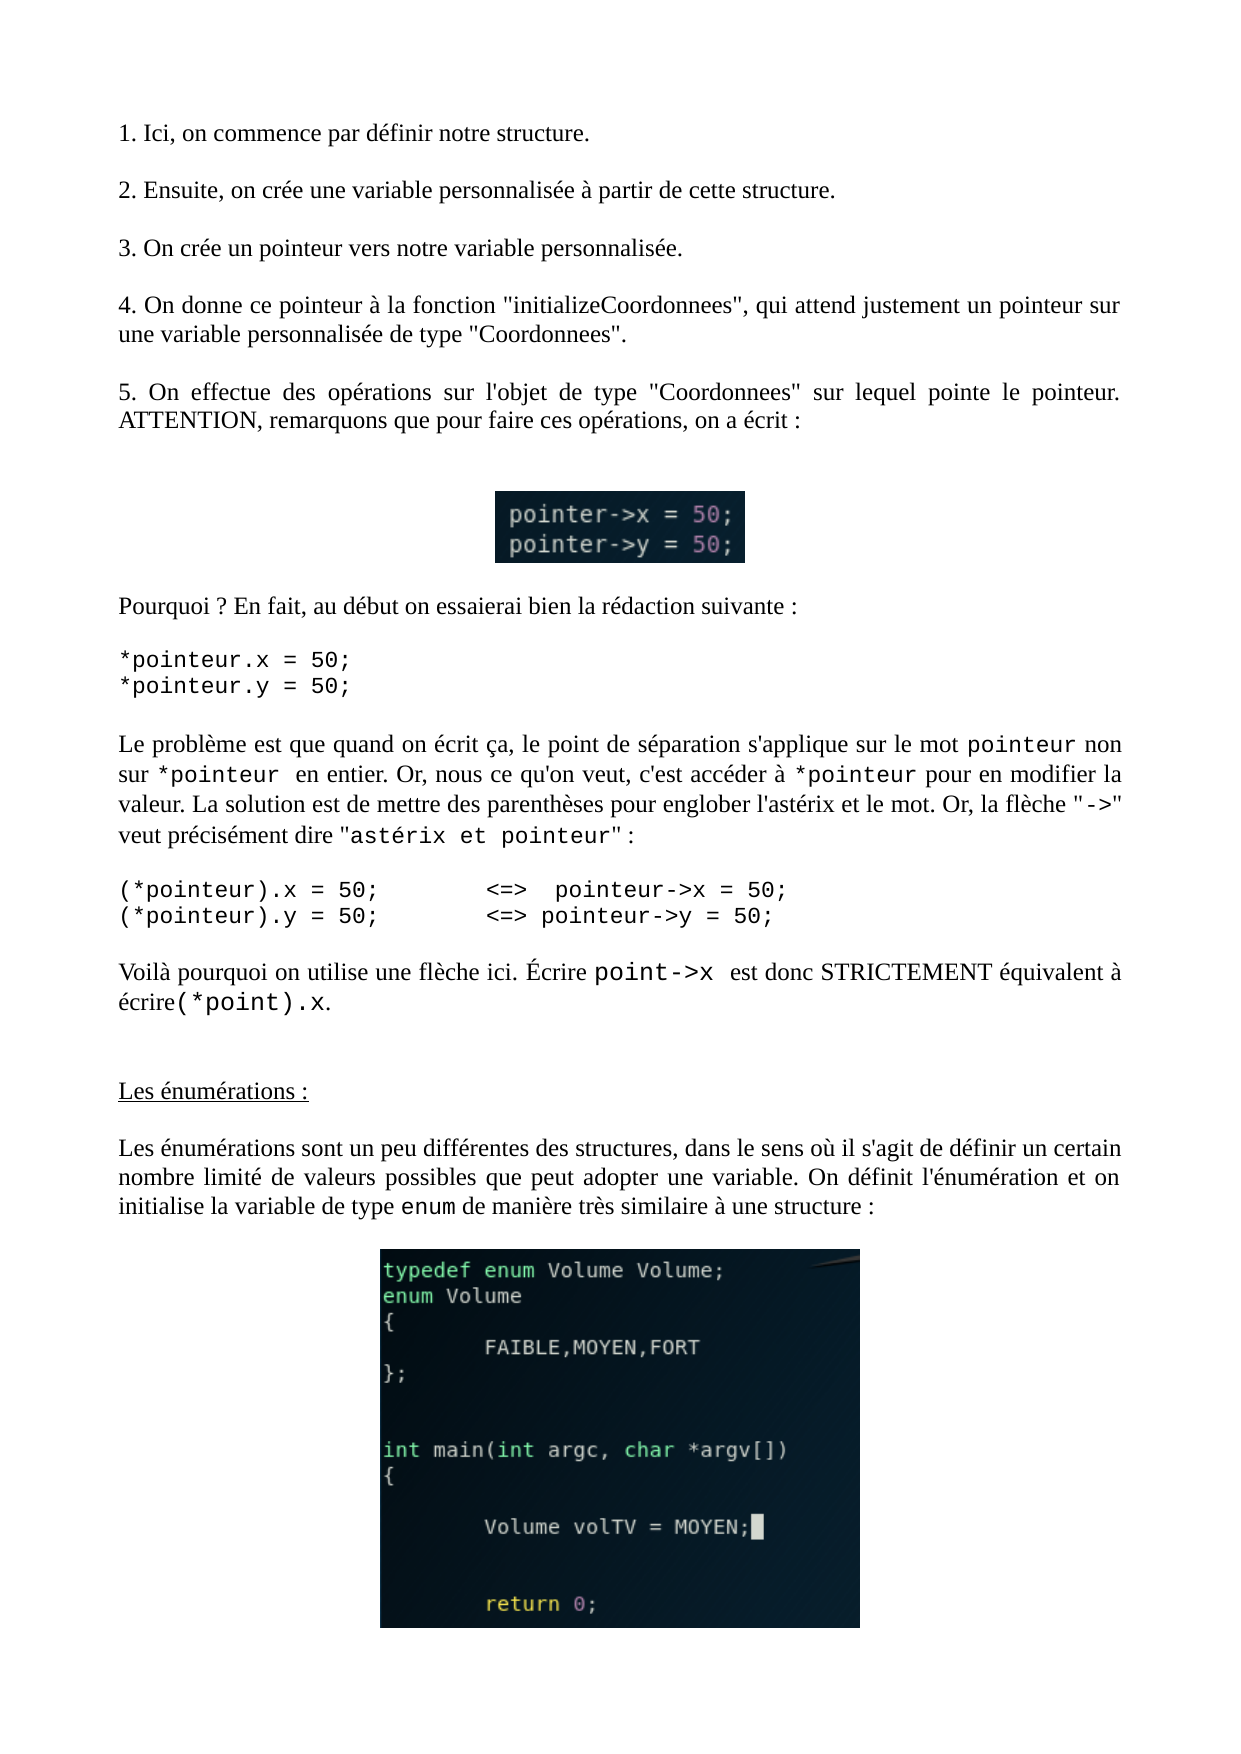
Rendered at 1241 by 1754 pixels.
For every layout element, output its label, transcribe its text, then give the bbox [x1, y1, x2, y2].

text Les énumérations sont un peu différentes des structures, dans le sens où il s'agit de définir un certain nombre limité de valeurs possibles que peut adopter une variable. On définit l'énumération et on initialise la variable de type enum de manière très similaire à une structure : [118, 1133, 1122, 1221]
text 2. Ensuite, on crée une variable personnalisée à partir de cette structure. [118, 176, 1122, 204]
text 1. Ici, on commence par définir notre structure. [118, 118, 1122, 147]
text (*pointeur).y = 50; <=> pointeur->y = 50; [118, 905, 1122, 931]
text Voilà pourquoi on utilise une flèche ici. Écrire point->x est donc STRICTEMENT équivalent à écrire(*point).x. [118, 957, 1122, 1018]
text 3. On crée un pointeur vers notre variable personnalisée. [118, 233, 1122, 262]
text 5. On effectue des opérations sur l'objet de type "Coordonnees" sur lequel pointe le pointeur. ATTENTION, remarquons que pour faire ces opérations, on a écrit : [118, 377, 1122, 434]
text Pourquoi ? En fait, au début on essaierai bien la rédaction suivante : [118, 591, 1122, 620]
text Le problème est que quand on écrit ça, le point de séparation s'applique sur le mot pointeur non sur *pointeur en entier. Or, nous ce qu'on veut, c'est accéder à *pointeur pour en modifier la valeur. La solution est de mettre des parenthèses pour englober l'astérix et le mot. Or, la flèche "->" veut précisément dire "astérix et pointeur" : [118, 729, 1122, 850]
text 4. On donne ce pointeur à la fonction "initializeCoordonnees", qui attend justement un pointeur sur une variable personnalisée de type "Coordonnees". [118, 291, 1122, 348]
text Les énumérations : [118, 1076, 1122, 1104]
text (*pointeur).x = 50; <=> pointeur->x = 50; [118, 879, 1122, 905]
text *pointeur.x = 50; [118, 648, 1122, 674]
text *pointeur.y = 50; [118, 674, 1122, 700]
